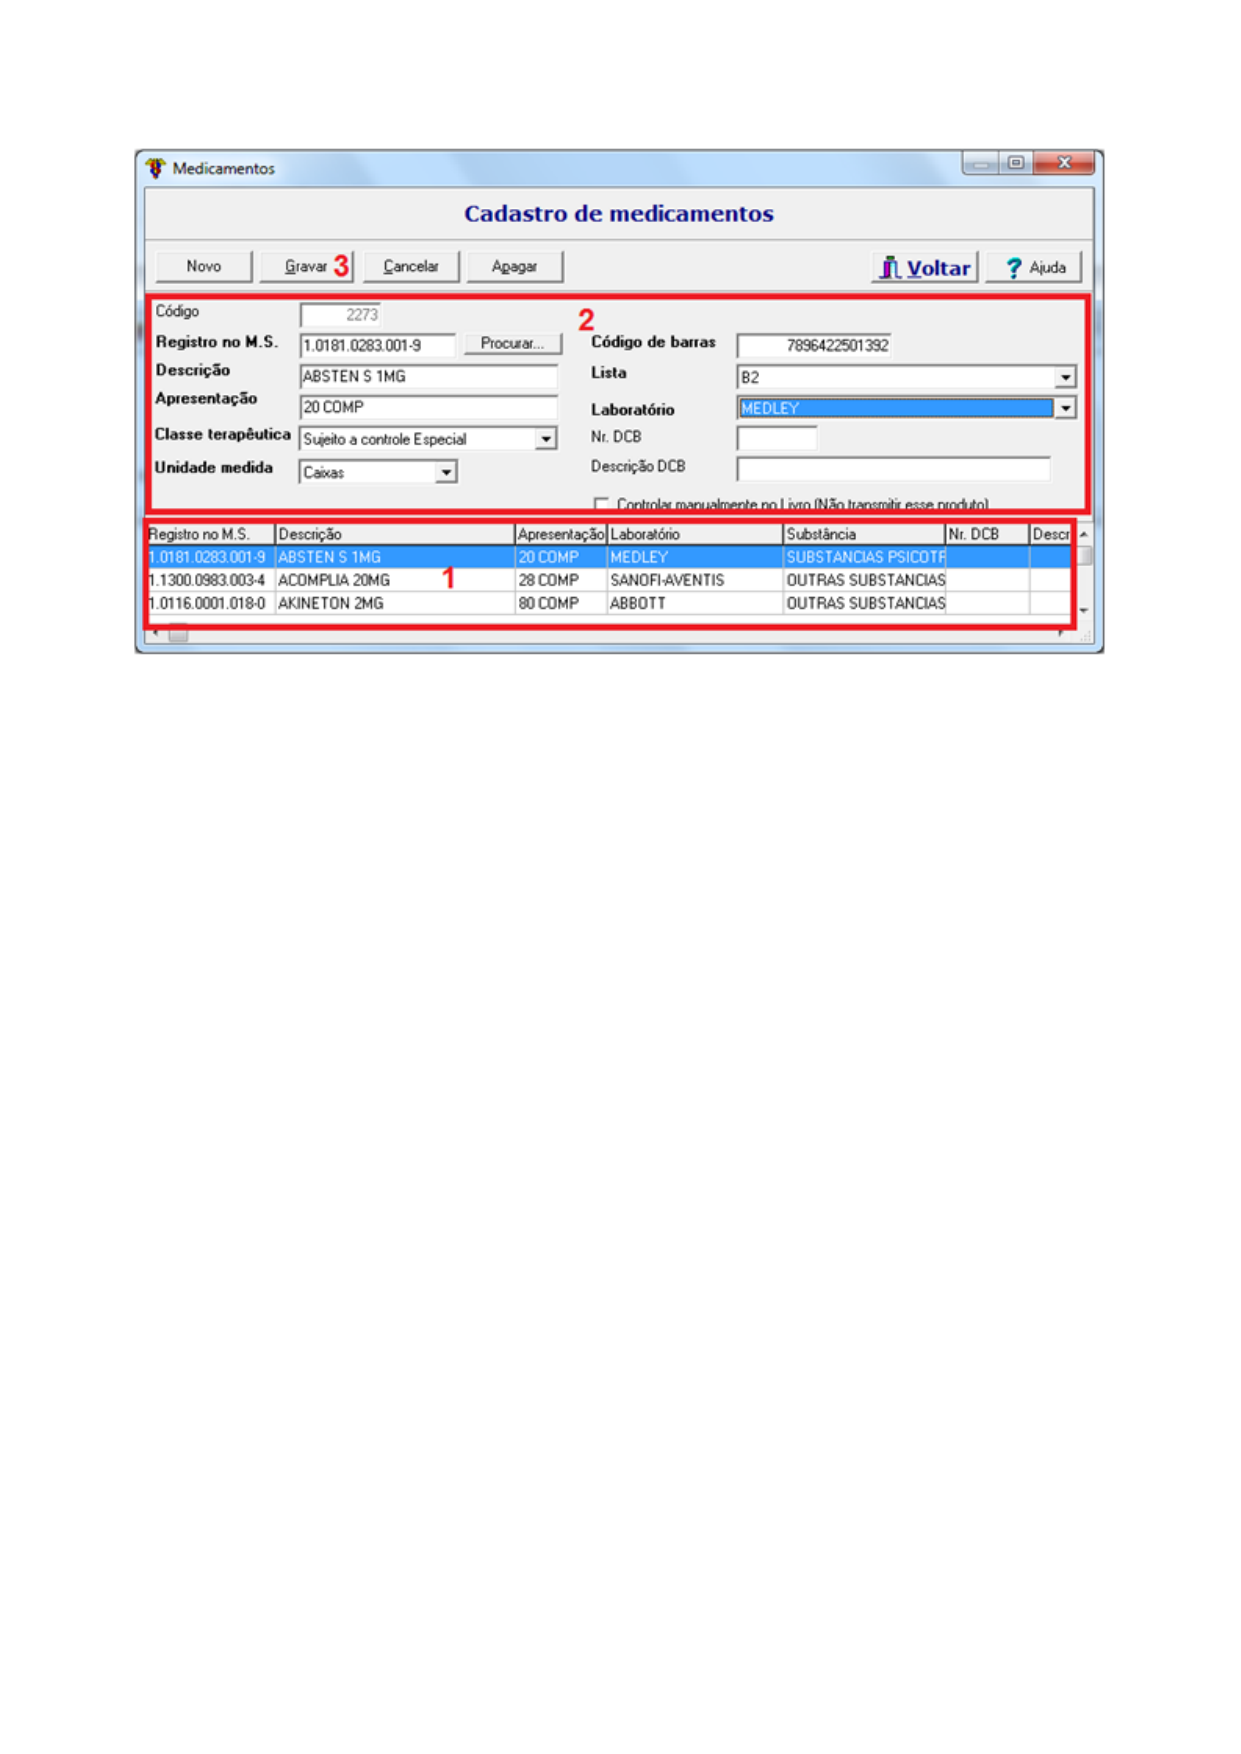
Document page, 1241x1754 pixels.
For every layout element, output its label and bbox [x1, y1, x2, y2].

picture [130, 146, 1110, 659]
